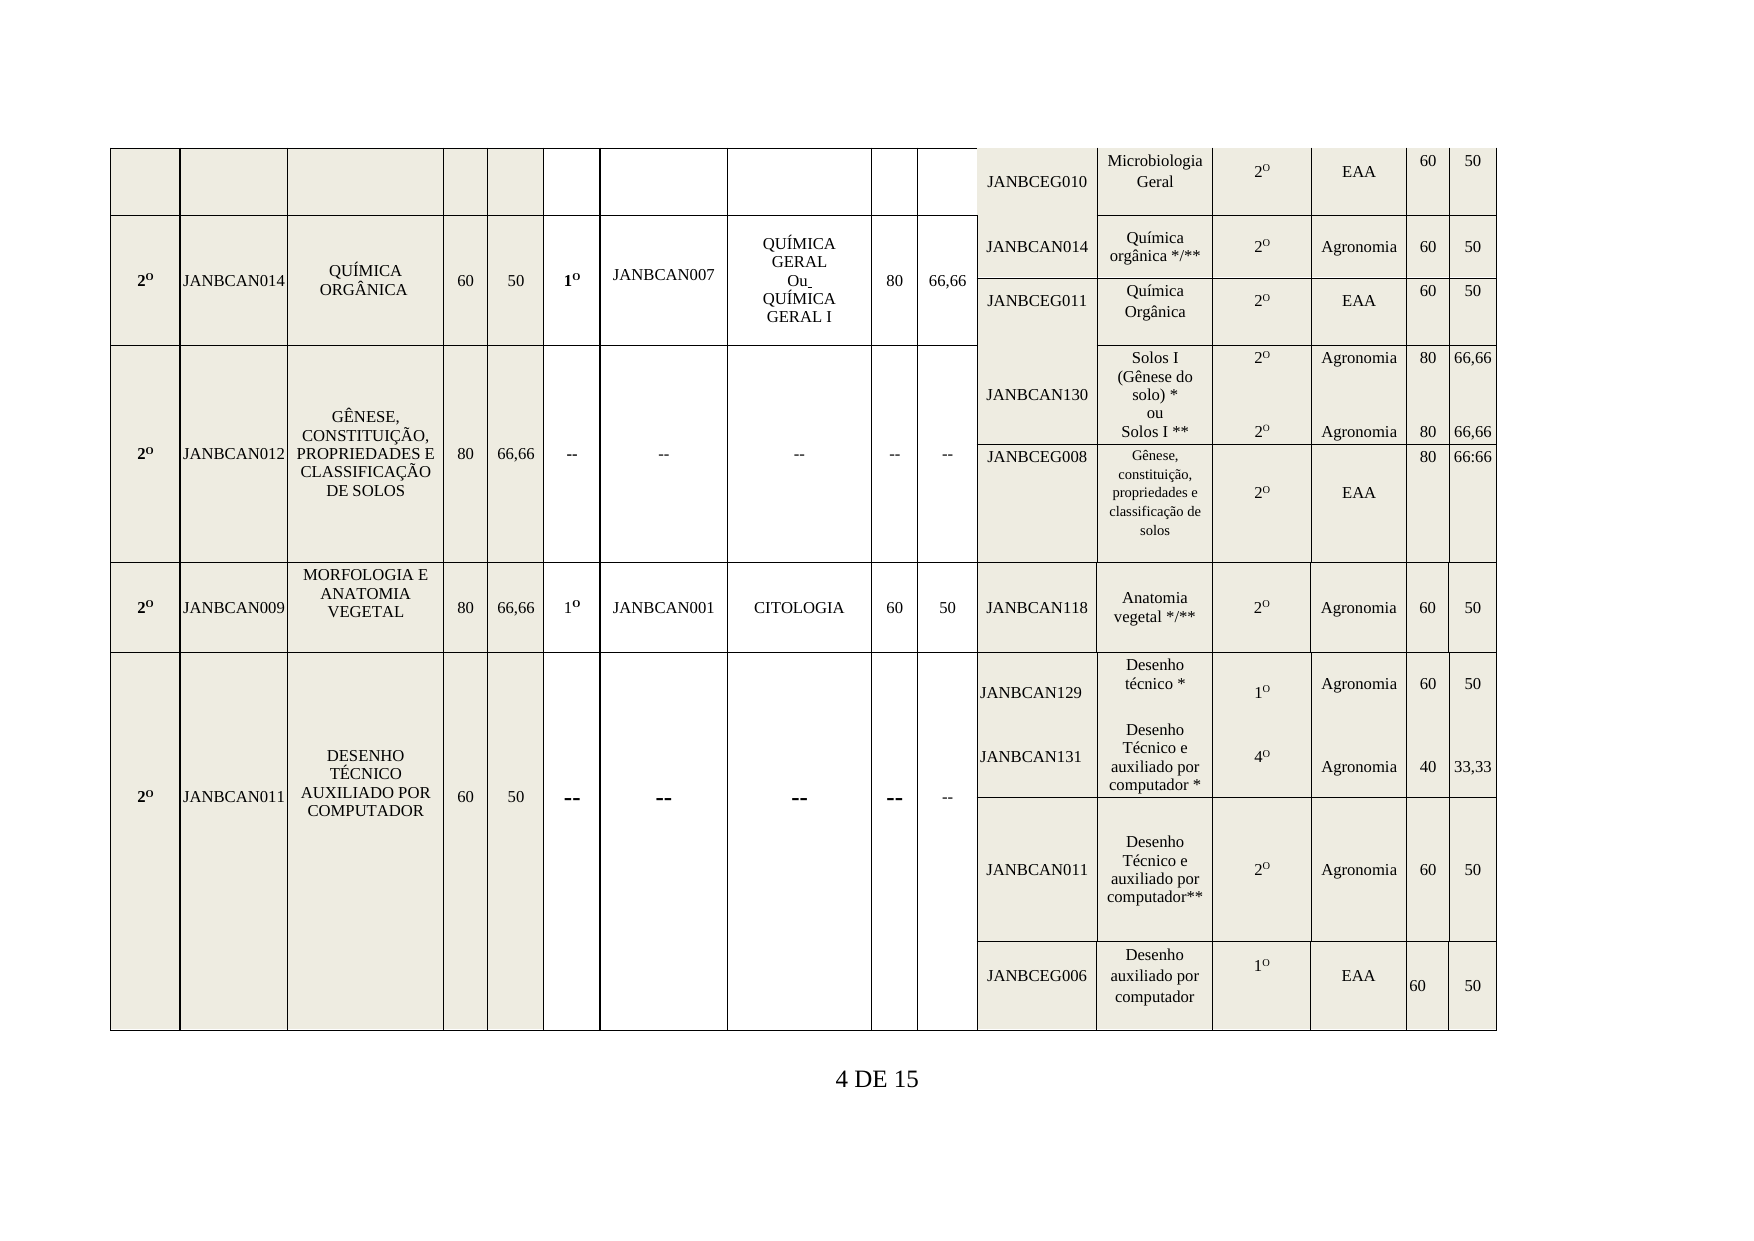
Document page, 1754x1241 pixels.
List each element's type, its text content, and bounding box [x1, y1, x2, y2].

table_cell 1O [1213, 942, 1310, 1029]
table_header 1O 4O [1213, 653, 1311, 797]
table_cell JANBCEG010 [977, 148, 1097, 215]
table_cell QUÍMICA GERAL Ou QUÍMICA GERAL I [728, 216, 871, 345]
table_cell [488, 149, 543, 215]
table_cell [111, 941, 179, 1029]
table_cell -- [601, 653, 727, 941]
table_cell 60 [1407, 942, 1448, 1029]
table_cell EAA [1312, 279, 1406, 345]
table_cell -- [601, 346, 727, 562]
table_cell JANBCAN001 [601, 563, 727, 652]
table_cell [1499, 562, 1503, 652]
table_cell [872, 941, 917, 1029]
table_cell JANBCEG011 [978, 279, 1097, 345]
table_header Solos I (Gênese do solo) * ou Solos I ** [1098, 346, 1212, 444]
table_cell [1499, 941, 1503, 1029]
table_header 80 80 [1407, 346, 1449, 444]
table_cell EAA [1311, 942, 1406, 1029]
table_cell Agronomia [1311, 563, 1406, 652]
table_cell 50 [488, 653, 543, 941]
table_header 50 33,33 [1450, 653, 1496, 797]
table_cell [1499, 148, 1503, 215]
table_cell Desenho auxiliado por computador [1097, 942, 1212, 1029]
table_cell 2O [1213, 279, 1311, 345]
table_cell 50 [1450, 148, 1496, 215]
table_cell [288, 149, 443, 215]
table_header JANBCAN129 JANBCAN131 [978, 653, 1097, 797]
table_header 2O [1213, 216, 1311, 277]
table_cell EAA [1312, 148, 1406, 215]
table_cell JANBCAN012 [181, 346, 287, 562]
table_header JANBCAN014 [978, 215, 1097, 277]
table_cell 50 [1449, 563, 1496, 652]
table_cell -- [728, 653, 871, 941]
table_cell 80 [444, 563, 487, 652]
table_cell 66,66 [488, 346, 543, 562]
table_cell Gênese, constituição, propriedades e classificação de solos [1098, 445, 1212, 562]
table_cell 50 [1450, 798, 1496, 941]
table_cell 80 [872, 216, 917, 345]
table_cell 2O [111, 216, 179, 345]
table_header Desenho técnico * Desenho Técnico e auxiliado por computador * [1098, 653, 1212, 797]
table_cell 50 [1449, 942, 1496, 1029]
table_cell [444, 149, 487, 215]
table_cell [1504, 345, 1510, 562]
table_cell 60 [1407, 148, 1449, 215]
table_cell [1504, 652, 1510, 941]
table_cell MORFOLOGIA E ANATOMIA VEGETAL [288, 563, 443, 652]
table_cell [918, 941, 977, 1029]
table_cell [181, 941, 287, 1029]
table_header 60 40 [1407, 653, 1449, 797]
table_cell 60 [1407, 563, 1448, 652]
table_cell -- [872, 653, 917, 941]
table_cell [1499, 444, 1503, 562]
table_header [1499, 215, 1503, 277]
table_cell 2O [111, 563, 179, 652]
table_cell [181, 149, 287, 215]
table_cell 60 [1407, 279, 1449, 345]
table_cell 50 [1450, 279, 1496, 345]
table_cell [288, 941, 443, 1029]
table_cell -- [872, 346, 917, 562]
table_cell 2O [1213, 445, 1311, 562]
table_cell [444, 941, 487, 1029]
table_cell DESENHO TÉCNICO AUXILIADO POR COMPUTADOR [288, 653, 443, 941]
table_header [1499, 345, 1503, 444]
table_cell 2O [1213, 798, 1311, 941]
table_cell Química Orgânica [1098, 279, 1212, 345]
table_cell [918, 149, 977, 215]
table_header [1499, 652, 1503, 797]
table_cell GÊNESE, CONSTITUIÇÃO, PROPRIEDADES E CLASSIFICAÇÃO DE SOLOS [288, 346, 443, 562]
table_cell 60 [444, 216, 487, 345]
table_cell JANBCAN011 [978, 798, 1097, 941]
table_cell JANBCAN009 [181, 563, 287, 652]
table_cell 60 [872, 563, 917, 652]
table_header 50 [1450, 216, 1496, 277]
table_cell [728, 149, 871, 215]
table_cell Anatomia vegetal */** [1097, 563, 1212, 652]
table_header Química orgânica */** [1098, 216, 1212, 277]
table_cell [111, 149, 179, 215]
table_cell [1503, 562, 1510, 652]
table_cell 66,66 [918, 216, 977, 345]
table_cell [872, 149, 917, 215]
table_cell 1O [544, 563, 599, 652]
table_cell [1503, 941, 1510, 1029]
table_cell Microbiologia Geral [1098, 148, 1212, 215]
table_cell 80 [1407, 445, 1449, 562]
table_cell JANBCAN011 [181, 653, 287, 941]
table_cell 60 [444, 653, 487, 941]
table_cell JANBCAN007 [601, 216, 727, 345]
table_cell Agronomia [1312, 798, 1406, 941]
table_header JANBCAN130 [978, 345, 1097, 444]
table_cell [488, 941, 543, 1029]
table_cell 50 [488, 216, 543, 345]
table_header Agronomia Agronomia [1312, 653, 1406, 797]
table_cell JANBCEG008 [978, 445, 1097, 562]
table_cell 2O [1213, 148, 1311, 215]
table_cell [601, 941, 727, 1029]
table_cell JANBCAN118 [978, 563, 1096, 652]
table_cell 2O [111, 653, 179, 941]
table_cell -- [728, 346, 871, 562]
table_cell [728, 941, 871, 1029]
table_header 60 [1407, 216, 1449, 277]
table_cell [544, 941, 599, 1029]
table_cell EAA [1312, 445, 1406, 562]
table_cell -- [918, 653, 977, 941]
table_header 2O 2O [1213, 346, 1311, 444]
table_cell -- [918, 346, 977, 562]
table_cell 66:66 [1450, 445, 1496, 562]
table_header Agronomia [1312, 216, 1406, 277]
table_cell JANBCEG006 [978, 942, 1096, 1029]
table_cell JANBCAN014 [181, 216, 287, 345]
table_cell 1O [544, 216, 599, 345]
table_cell 60 [1407, 798, 1449, 941]
table_cell 50 [918, 563, 977, 652]
table_header Agronomia Agronomia [1312, 346, 1406, 444]
table_cell [544, 149, 599, 215]
table_cell 2O [1213, 563, 1310, 652]
table_cell 80 [444, 346, 487, 562]
table_cell -- [544, 346, 599, 562]
table_cell [1499, 797, 1503, 941]
table_header 66,66 66,66 [1450, 346, 1496, 444]
table_cell CITOLOGIA [728, 563, 871, 652]
table_cell 66,66 [488, 563, 543, 652]
table_cell -- [544, 653, 599, 941]
table_cell [601, 149, 727, 215]
table_cell QUÍMICA ORGÂNICA [288, 216, 443, 345]
table_cell [1504, 215, 1510, 345]
table_cell [1504, 148, 1510, 215]
table_cell [1497, 278, 1503, 345]
table_cell Desenho Técnico e auxiliado por computador** [1098, 798, 1212, 941]
table_cell 2O [111, 346, 179, 562]
